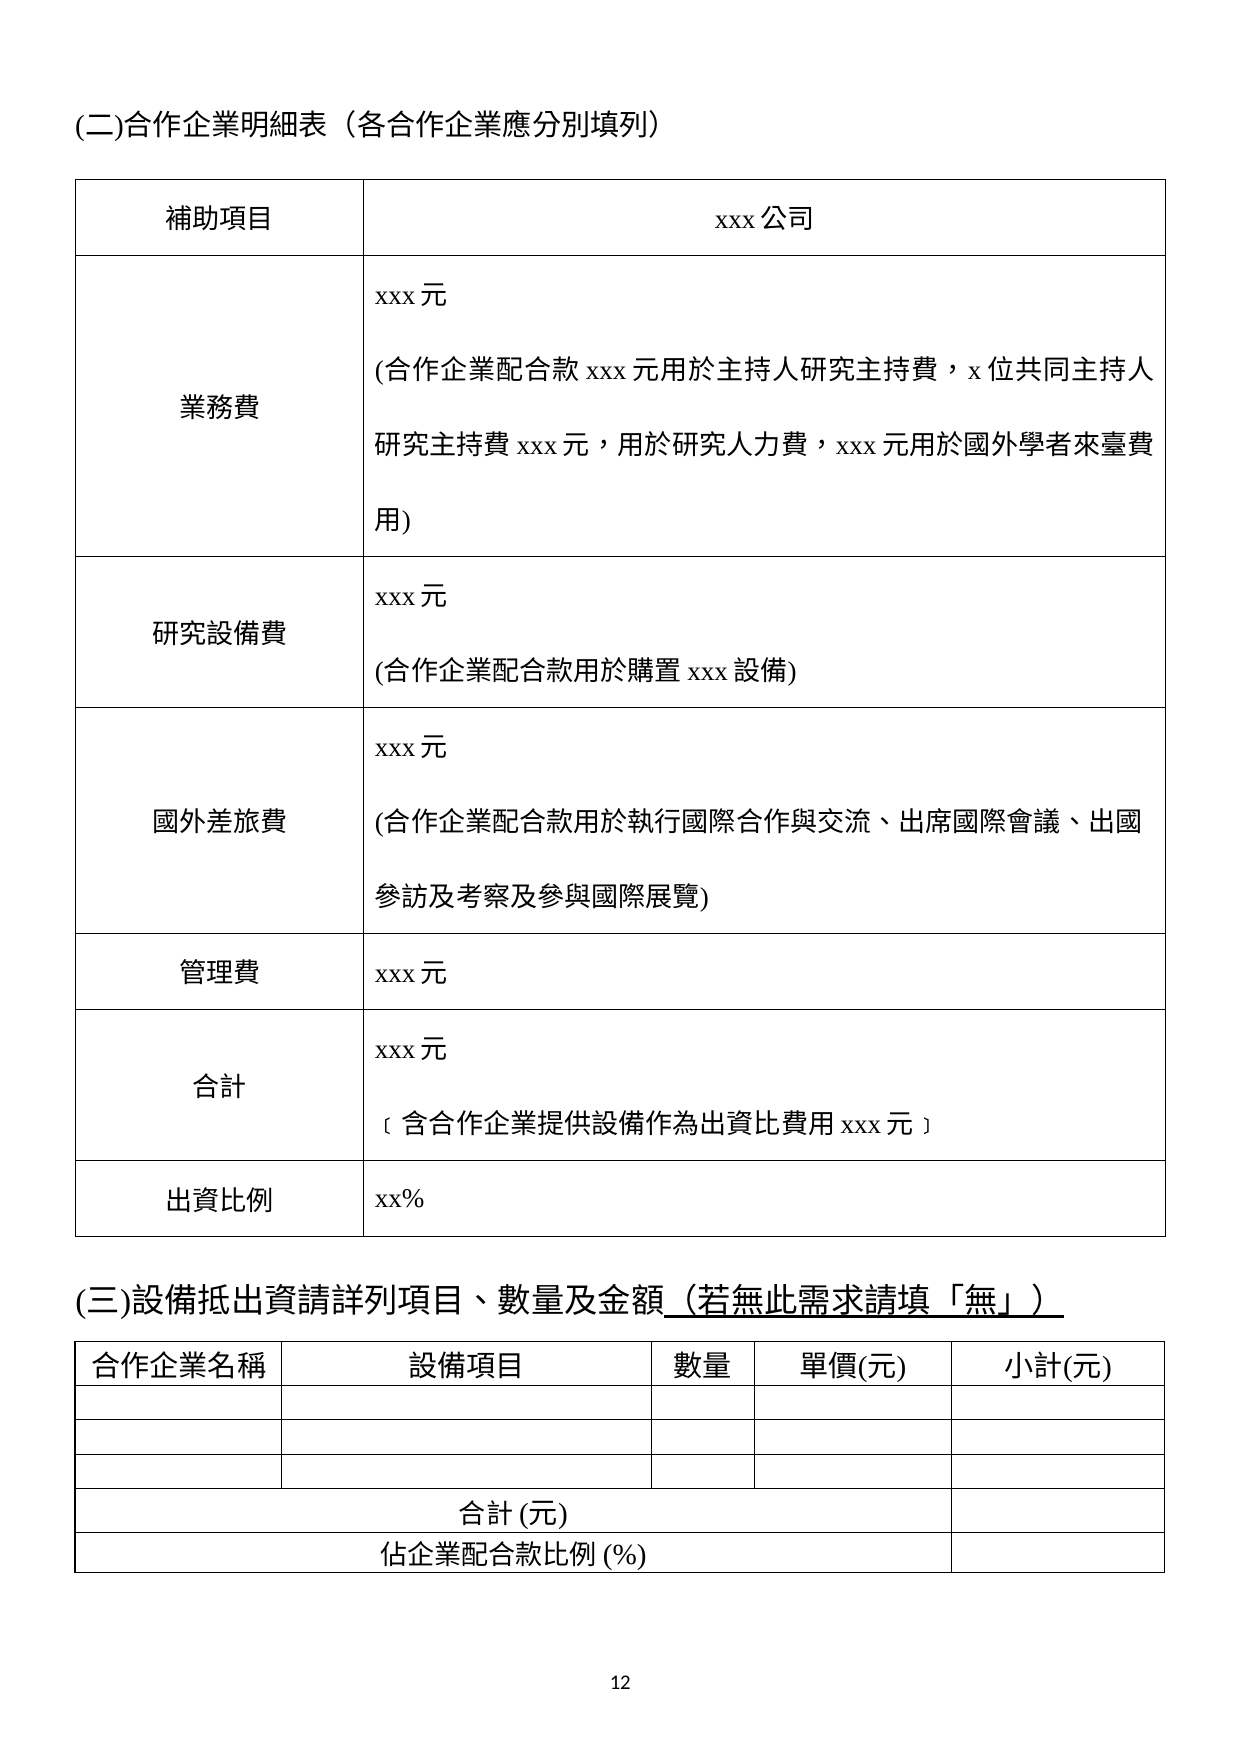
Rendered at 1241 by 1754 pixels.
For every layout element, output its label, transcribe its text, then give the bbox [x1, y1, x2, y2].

table_cell [952, 1533, 1164, 1572]
table_cell [652, 1386, 754, 1419]
table_header 小計(元) [952, 1342, 1164, 1384]
table_cell [282, 1455, 651, 1488]
table_cell 合計 [76, 1010, 363, 1160]
table_cell [282, 1420, 651, 1454]
table_cell [282, 1386, 651, 1419]
table_header 設備項目 [282, 1342, 651, 1384]
table_cell 出資比例 [76, 1161, 363, 1236]
table_header 合作企業名稱 [76, 1342, 281, 1384]
table_cell xxx元 (合作企業配合款用於執行國際合作與交流、出席國際會議、出國參訪及考察及參與國際展覽) [364, 708, 1165, 933]
table_cell 國外差旅費 [76, 708, 363, 933]
table_cell [755, 1386, 951, 1419]
table_cell [952, 1489, 1164, 1532]
table_cell xxx元 [364, 934, 1165, 1009]
table_header xxx公司 [364, 180, 1165, 254]
table_cell 業務費 [76, 256, 363, 556]
table_cell xx% [364, 1161, 1165, 1236]
table_cell 管理費 [76, 934, 363, 1009]
table_cell 佔企業配合款比例 (%) [76, 1533, 951, 1572]
table_cell [952, 1386, 1164, 1419]
text (三)設備抵出資請詳列項目、數量及金額（若無此需求請填「無」） [75, 1274, 1165, 1322]
table_cell [952, 1455, 1164, 1488]
table_cell [652, 1455, 754, 1488]
table_cell [652, 1420, 754, 1454]
table_cell [755, 1420, 951, 1454]
table_header 補助項目 [76, 180, 363, 254]
table_cell [952, 1420, 1164, 1454]
table_cell [76, 1386, 281, 1419]
table_header 數量 [652, 1342, 754, 1384]
table_cell xxx元 ﹝含合作企業提供設備作為出資比費用xxx元﹞ [364, 1010, 1165, 1160]
table_cell xxx元 (合作企業配合款用於購置xxx設備) [364, 557, 1165, 707]
table_cell [76, 1455, 281, 1488]
table_cell xxx元 (合作企業配合款xxx元用於主持人研究主持費，x位共同主持人研究主持費xxx元，用於研究人力費，xxx元用於國外學者來臺費用) [364, 256, 1165, 556]
table_cell [755, 1455, 951, 1488]
table_header 單價(元) [755, 1342, 951, 1384]
text (二)合作企業明細表（各合作企業應分別填列） [75, 85, 1165, 160]
table_cell 合計 (元) [76, 1489, 951, 1532]
table_cell [76, 1420, 281, 1454]
table_cell 研究設備費 [76, 557, 363, 707]
